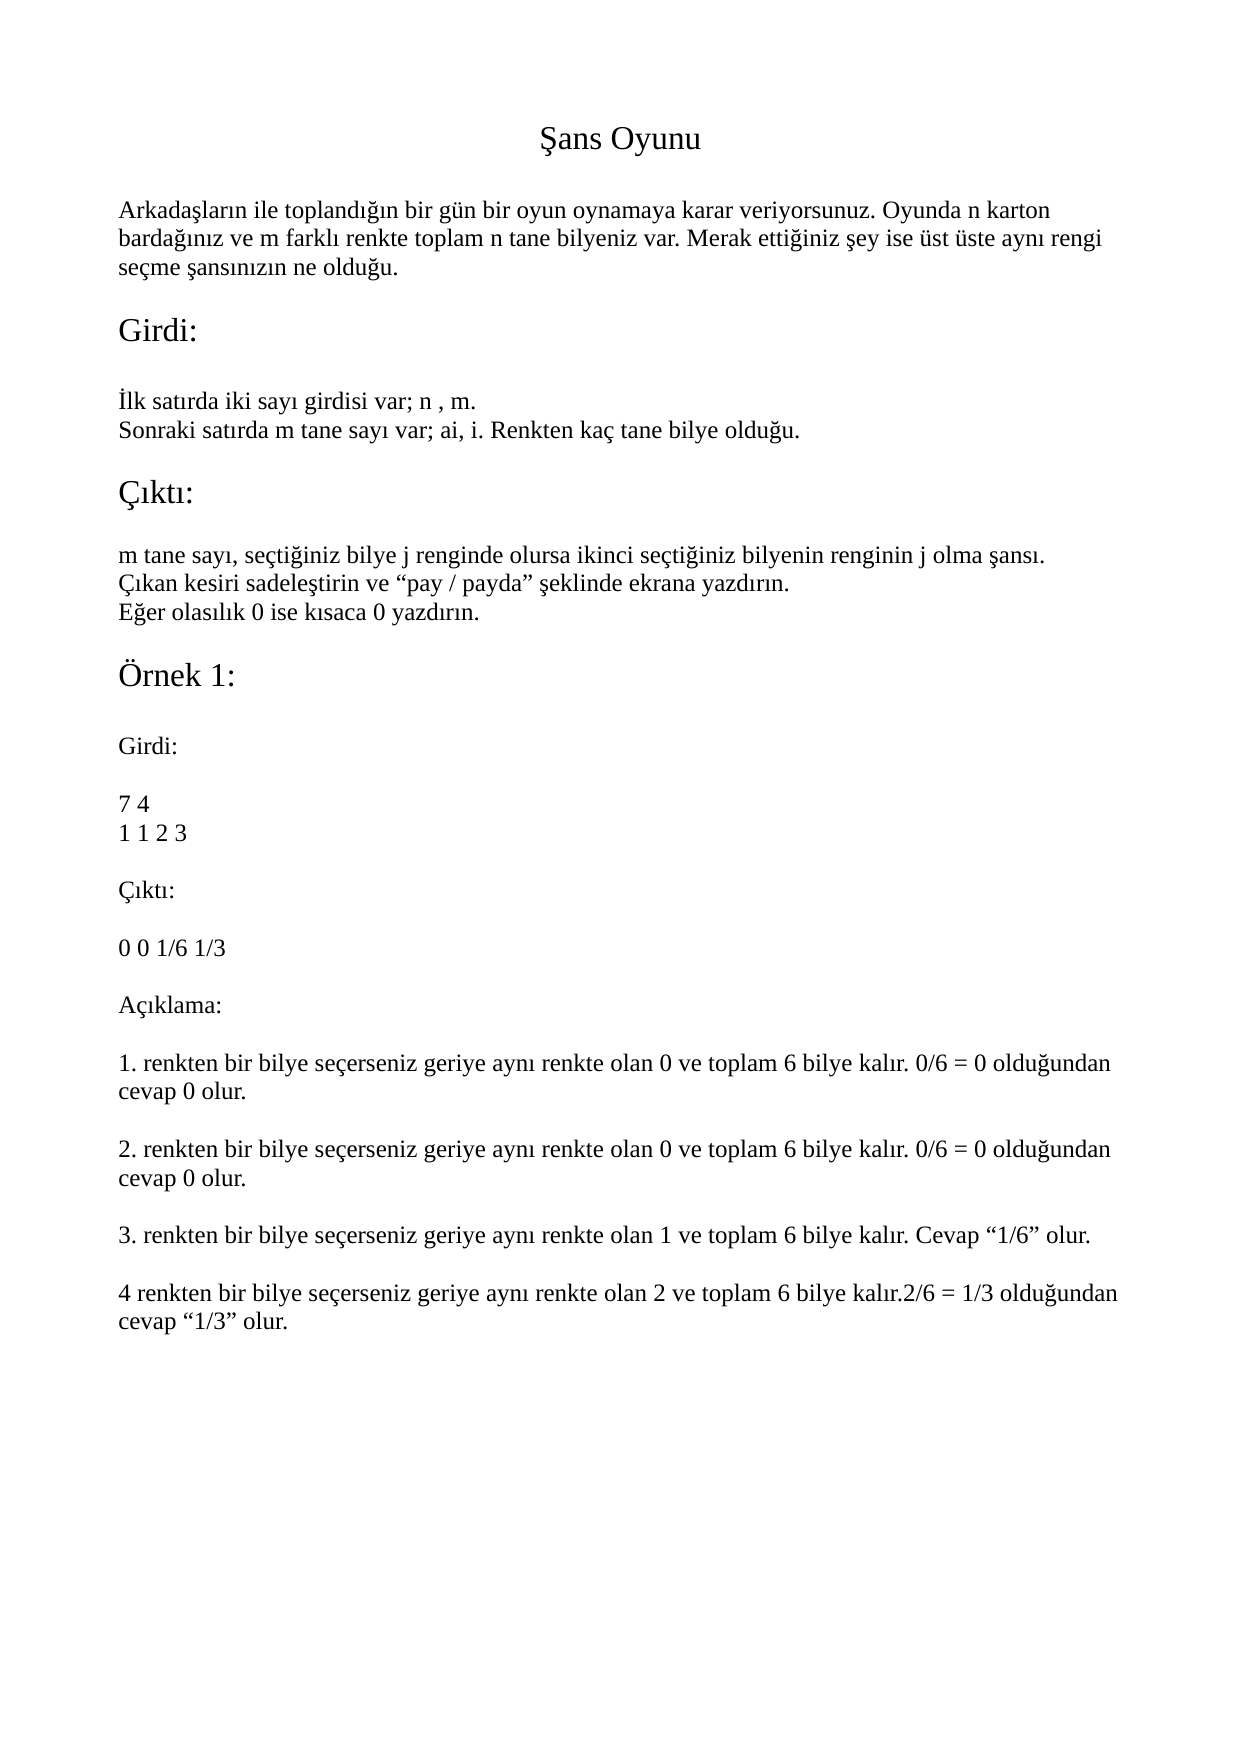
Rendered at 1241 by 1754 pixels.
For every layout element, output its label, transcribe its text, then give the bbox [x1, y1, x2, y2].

text İlk satırda iki sayı girdisi var; n , m. [118, 386, 1122, 415]
text Girdi: [118, 731, 1122, 760]
text 7 4 [118, 789, 1122, 818]
text 0 0 1/6 1/3 [118, 933, 1122, 961]
text 1 1 2 3 [118, 818, 1122, 846]
text 1. renkten bir bilye seçerseniz geriye aynı renkte olan 0 ve toplam 6 bilye kalır. 0/6 = 0 olduğundan cevap 0 olur. [118, 1048, 1122, 1105]
text Eğer olasılık 0 ise kısaca 0 yazdırın. [118, 597, 1122, 626]
text Girdi: [118, 310, 1122, 348]
text Çıktı: [118, 473, 1122, 511]
text 3. renkten bir bilye seçerseniz geriye aynı renkte olan 1 ve toplam 6 bilye kalır. Cevap “1/6” olur. [118, 1220, 1122, 1249]
text Örnek 1: [118, 655, 1122, 693]
text 2. renkten bir bilye seçerseniz geriye aynı renkte olan 0 ve toplam 6 bilye kalır. 0/6 = 0 olduğundan cevap 0 olur. [118, 1134, 1122, 1191]
text Çıkan kesiri sadeleştirin ve “pay / payda” şeklinde ekrana yazdırın. [118, 568, 1122, 597]
text Şans Oyunu [118, 118, 1122, 156]
text Açıklama: [118, 990, 1122, 1019]
text Sonraki satırda m tane sayı var; ai, i. Renkten kaç tane bilye olduğu. [118, 415, 1122, 444]
text 4 renkten bir bilye seçerseniz geriye aynı renkte olan 2 ve toplam 6 bilye kalır.2/6 = 1/3 olduğundan cevap “1/3” olur. [118, 1278, 1122, 1335]
text Çıktı: [118, 875, 1122, 904]
text Arkadaşların ile toplandığın bir gün bir oyun oynamaya karar veriyorsunuz. Oyunda n karton bardağınız ve m farklı renkte toplam n tane bilyeniz var. Merak ettiğiniz şey ise üst üste aynı rengi seçme şansınızın ne olduğu. [118, 195, 1122, 281]
text m tane sayı, seçtiğiniz bilye j renginde olursa ikinci seçtiğiniz bilyenin renginin j olma şansı. [118, 540, 1122, 568]
